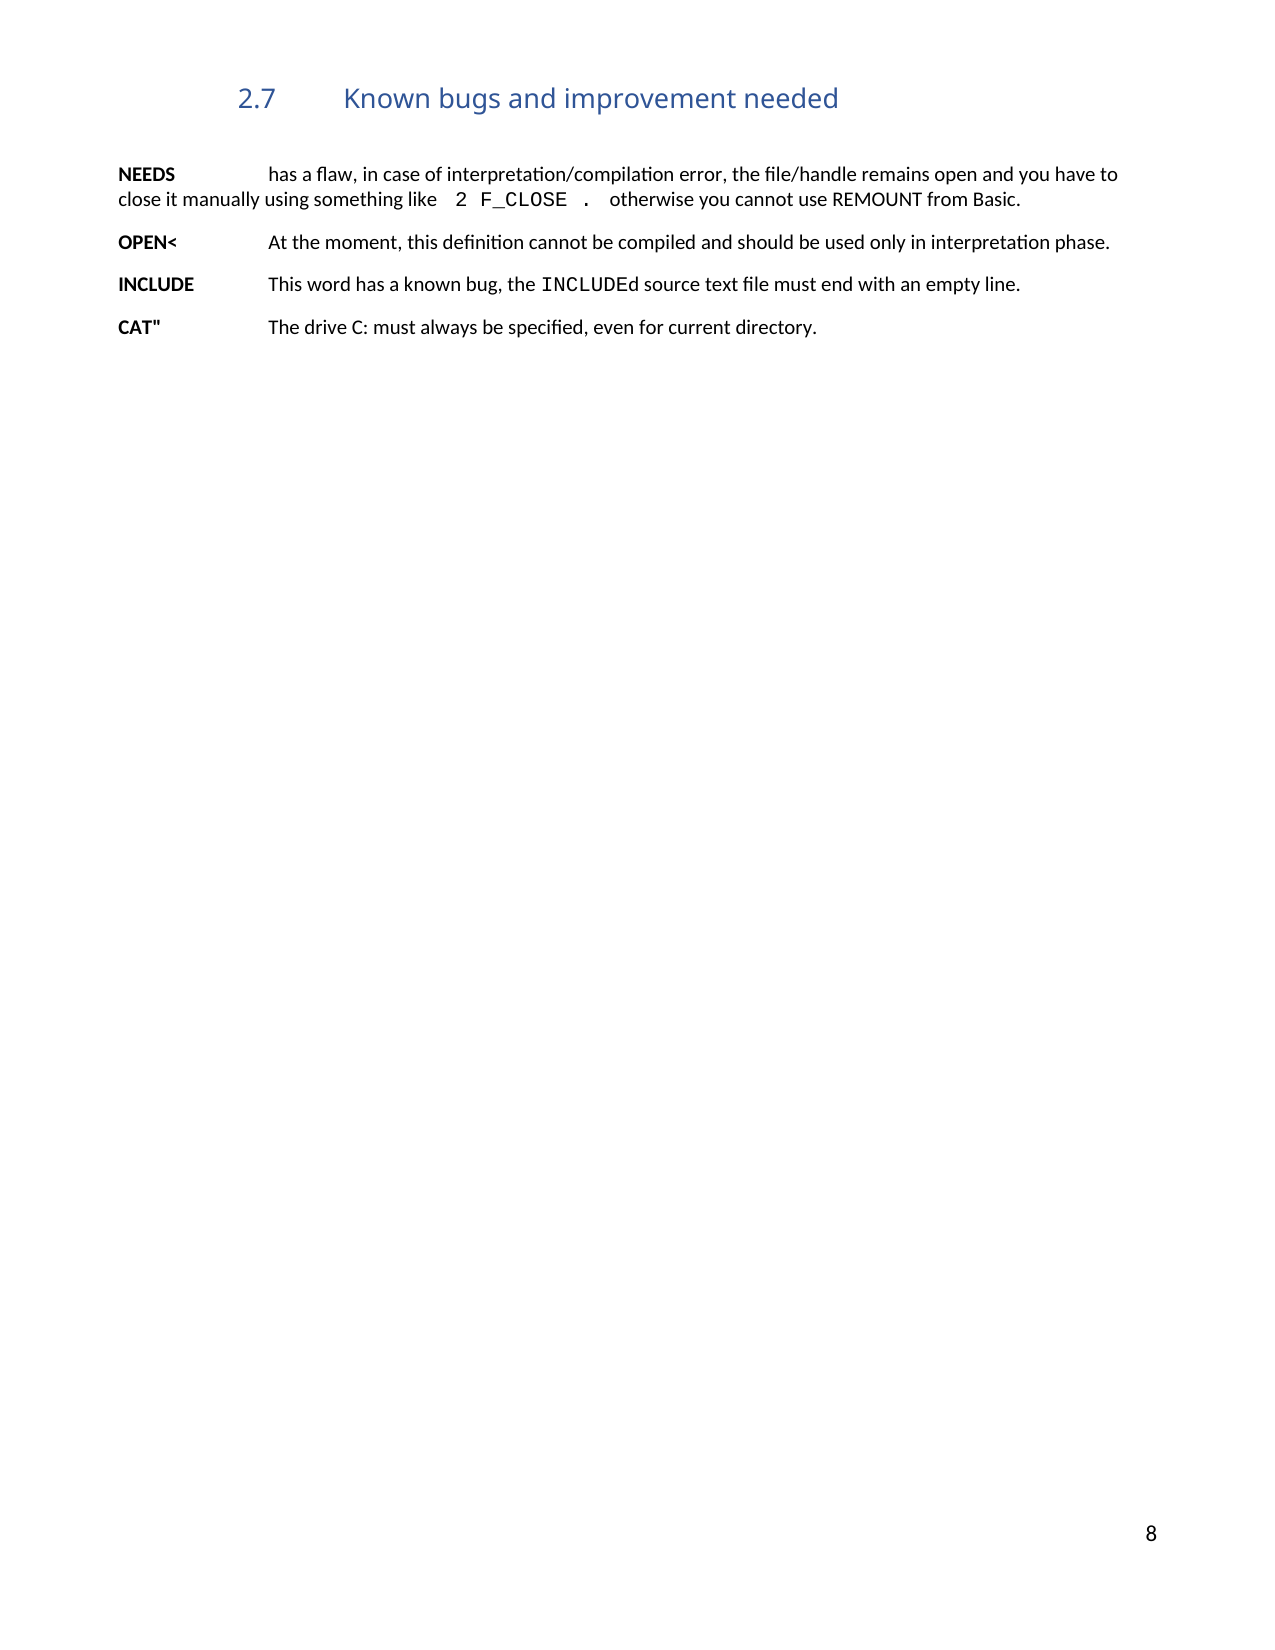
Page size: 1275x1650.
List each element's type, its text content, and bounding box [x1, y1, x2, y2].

text INCLUDE This word has a known bug, the INCLUDEd source text file must end with an empty line. [118, 271, 1157, 298]
subtitle Known bugs and improvement needed [231, 79, 1157, 116]
text NEEDS has a flaw, in case of interpretation/compilation error, the file/handle remains open and you have to close it manually using something like 2 F_CLOSE . otherwise you cannot use REMOUNT from Basic. [118, 161, 1157, 213]
text OPEN< At the moment, this definition cannot be compiled and should be used only in interpretation phase. [118, 229, 1157, 255]
text CAT" The drive C: must always be specified, even for current directory. [118, 314, 1157, 340]
